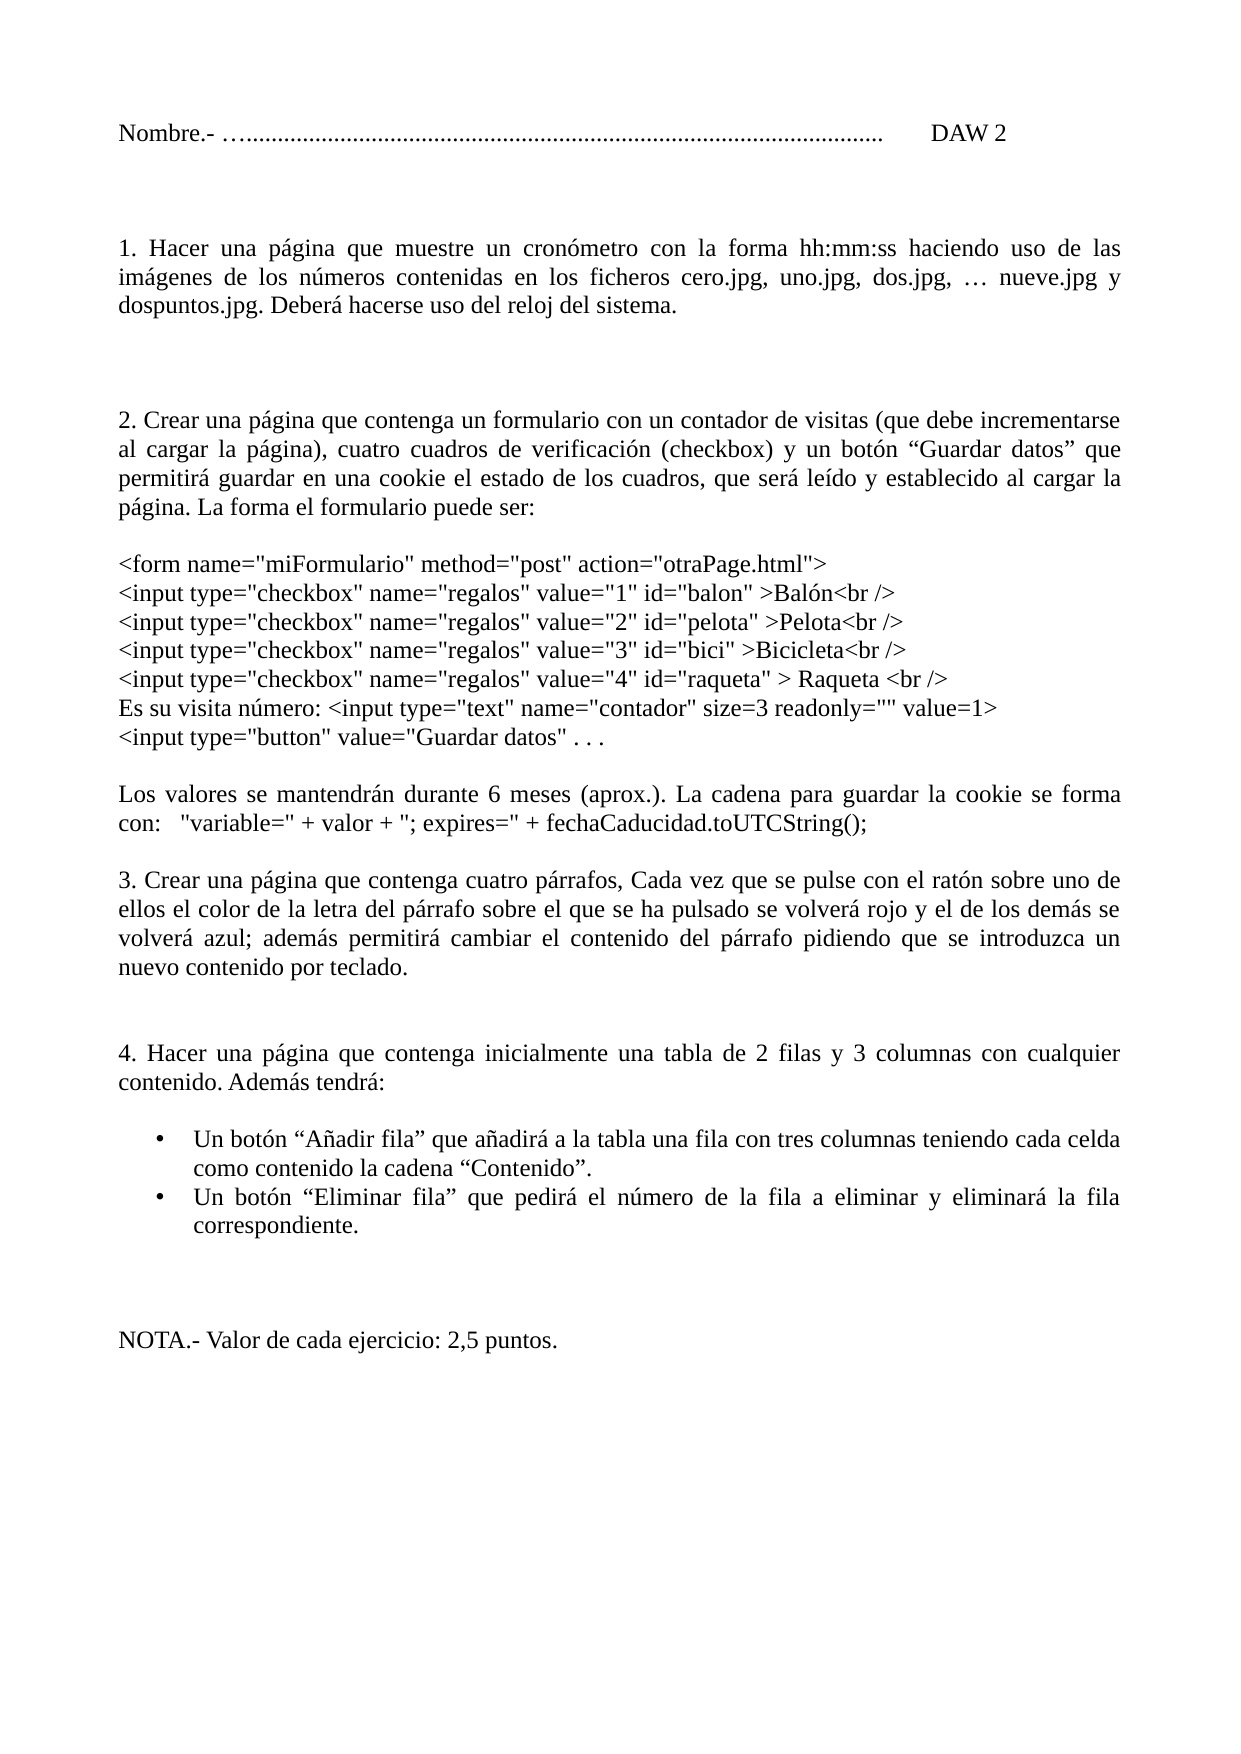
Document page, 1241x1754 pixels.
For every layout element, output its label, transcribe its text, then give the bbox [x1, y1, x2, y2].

text Nombre.- …...................................................................................................... DAW 2 [118, 118, 1122, 147]
list Un botón “Eliminar fila” que pedirá el número de la fila a eliminar y eliminará la fila correspondiente. [156, 1182, 1122, 1239]
text <form name="miFormulario" method="post" action="otraPage.html"> [118, 549, 1122, 578]
text <input type="checkbox" name="regalos" value="2" id="pelota" >Pelota<br /> [118, 607, 1122, 636]
text <input type="checkbox" name="regalos" value="1" id="balon" >Balón<br /> [118, 578, 1122, 607]
text 3. Crear una página que contenga cuatro párrafos, Cada vez que se pulse con el ratón sobre uno de ellos el color de la letra del párrafo sobre el que se ha pulsado se volverá rojo y el de los demás se volverá azul; además permitirá cambiar el contenido del párrafo pidiendo que se introduzca un nuevo contenido por teclado. [118, 866, 1122, 981]
text Los valores se mantendrán durante 6 meses (aprox.). La cadena para guardar la cookie se forma con: "variable=" + valor + "; expires=" + fechaCaducidad.toUTCString(); [118, 779, 1122, 837]
text <input type="button" value="Guardar datos" . . . [118, 722, 1122, 751]
text 4. Hacer una página que contenga inicialmente una tabla de 2 filas y 3 columnas con cualquier contenido. Además tendrá: [118, 1038, 1122, 1096]
text NOTA.- Valor de cada ejercicio: 2,5 puntos. [118, 1326, 1122, 1354]
text Es su visita número: <input type="text" name="contador" size=3 readonly="" value=1> [118, 693, 1122, 722]
text <input type="checkbox" name="regalos" value="3" id="bici" >Bicicleta<br /> [118, 636, 1122, 664]
text 2. Crear una página que contenga un formulario con un contador de visitas (que debe incrementarse al cargar la página), cuatro cuadros de verificación (checkbox) y un botón “Guardar datos” que permitirá guardar en una cookie el estado de los cuadros, que será leído y establecido al cargar la página. La forma el formulario puede ser: [118, 406, 1122, 521]
text 1. Hacer una página que muestre un cronómetro con la forma hh:mm:ss haciendo uso de las imágenes de los números contenidas en los ficheros cero.jpg, uno.jpg, dos.jpg, … nueve.jpg y dospuntos.jpg. Deberá hacerse uso del reloj del sistema. [118, 233, 1122, 319]
list Un botón “Añadir fila” que añadirá a la tabla una fila con tres columnas teniendo cada celda como contenido la cadena “Contenido”. [156, 1124, 1122, 1182]
text <input type="checkbox" name="regalos" value="4" id="raqueta" > Raqueta <br /> [118, 664, 1122, 693]
